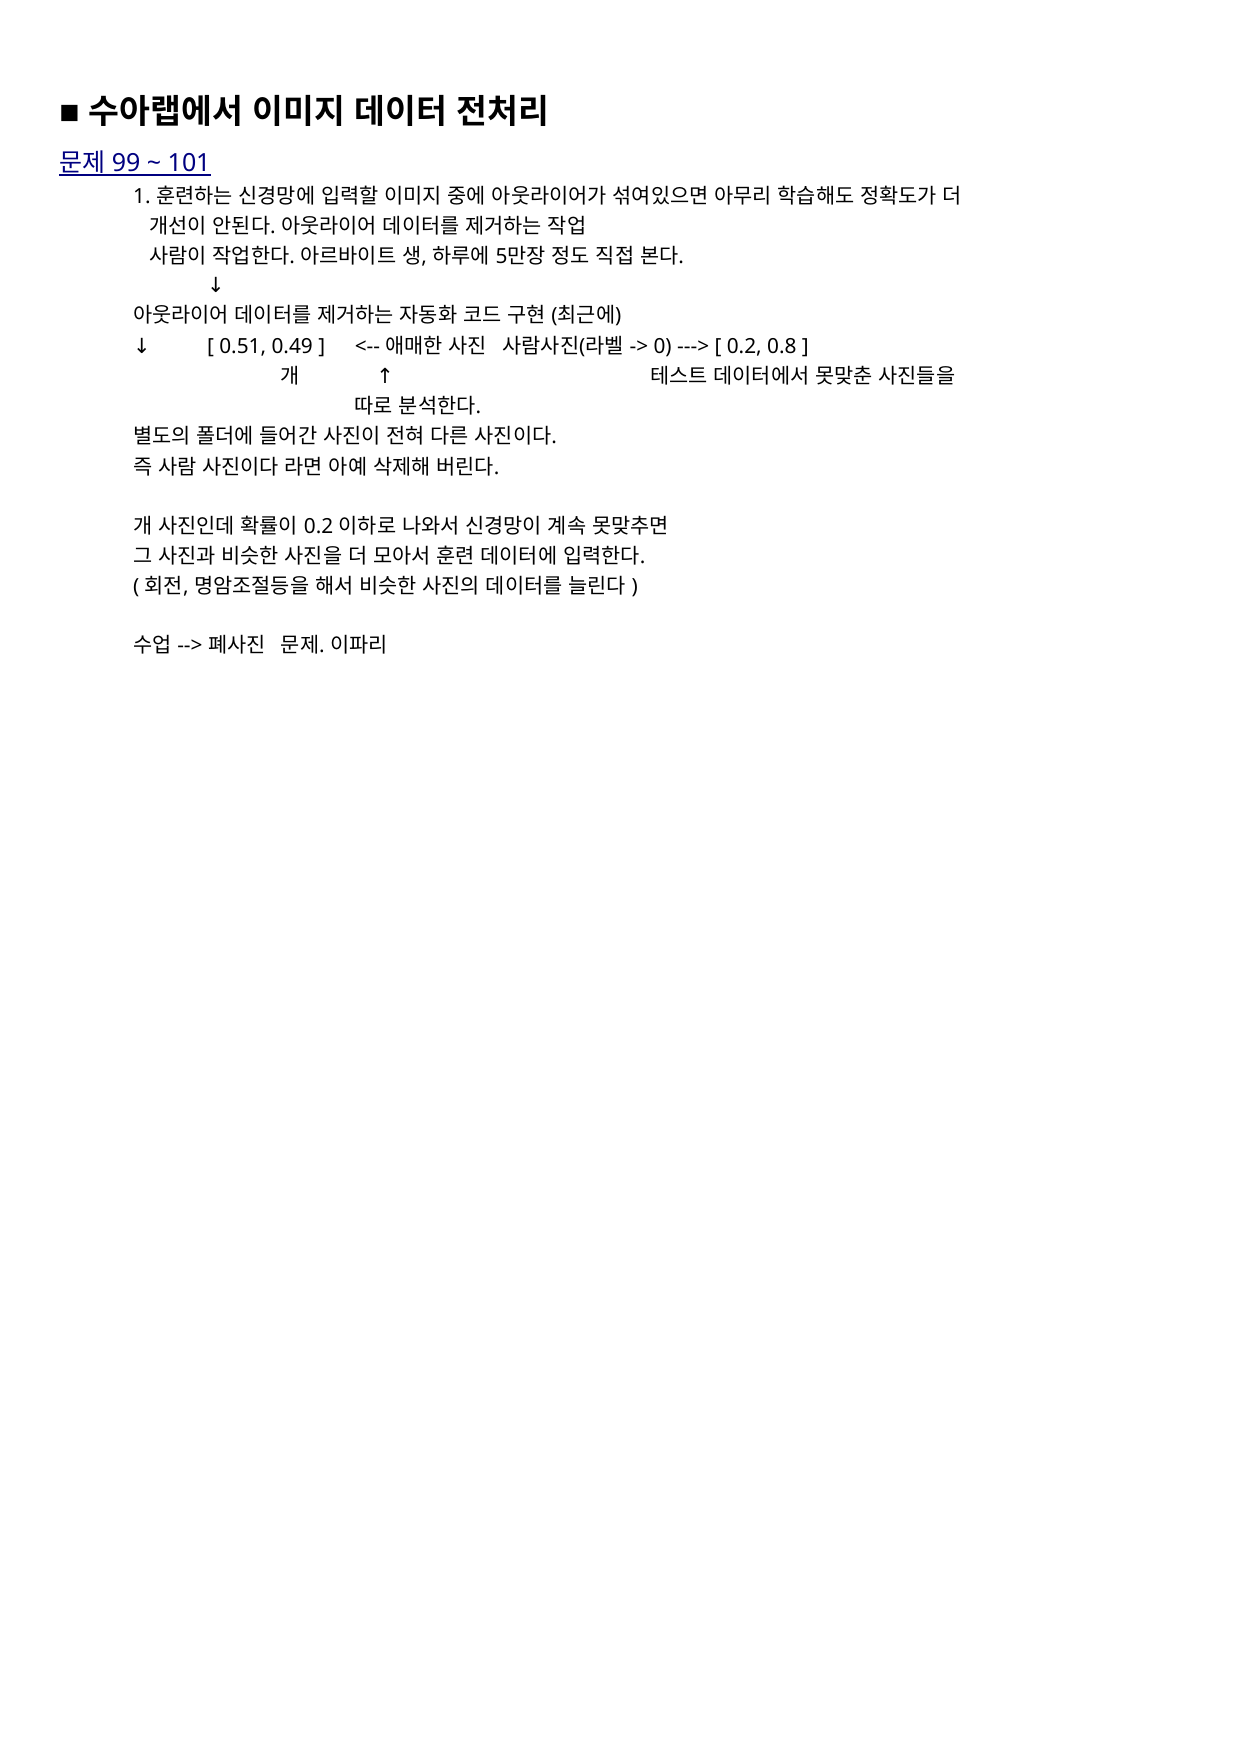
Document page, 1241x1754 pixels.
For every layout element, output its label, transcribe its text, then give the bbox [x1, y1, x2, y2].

text 별도의 폴더에 들어간 사진이 전혀 다른 사진이다. [59, 420, 1181, 450]
text 개 사진인데 확률이 0.2 이하로 나와서 신경망이 계속 못맞추면 [59, 509, 1181, 539]
text 수업 --> 폐사진 문제. 이파리 [59, 628, 1181, 658]
text 문제 99 ~ 101 [59, 145, 1181, 179]
text ↓ [59, 270, 1181, 298]
text 그 사진과 비슷한 사진을 더 모아서 훈련 데이터에 입력한다. [59, 539, 1181, 569]
text 따로 분석한다. [59, 389, 1181, 420]
text 사람이 작업한다. 아르바이트 생, 하루에 5만장 정도 직접 본다. [59, 240, 1181, 270]
text 개선이 안된다. 아웃라이어 데이터를 제거하는 작업 [59, 209, 1181, 240]
text ( 회전, 명암조절등을 해서 비슷한 사진의 데이터를 늘린다 ) [59, 569, 1181, 600]
text 아웃라이어 데이터를 제거하는 자동화 코드 구현 (최근에) [59, 298, 1181, 329]
text 개 ↑ 테스트 데이터에서 못맞춘 사진들을 [59, 359, 1181, 389]
subtitle ■ 수아랩에서 이미지 데이터 전처리 [59, 84, 1181, 133]
text 1. 훈련하는 신경망에 입력할 이미지 중에 아웃라이어가 섞여있으면 아무리 학습해도 정확도가 더 [59, 179, 1181, 209]
text ↓ [ 0.51, 0.49 ] <-- 애매한 사진 사람사진(라벨 -> 0) ---> [ 0.2, 0.8 ] [59, 329, 1181, 359]
text 즉 사람 사진이다 라면 아예 삭제해 버린다. [59, 450, 1181, 480]
